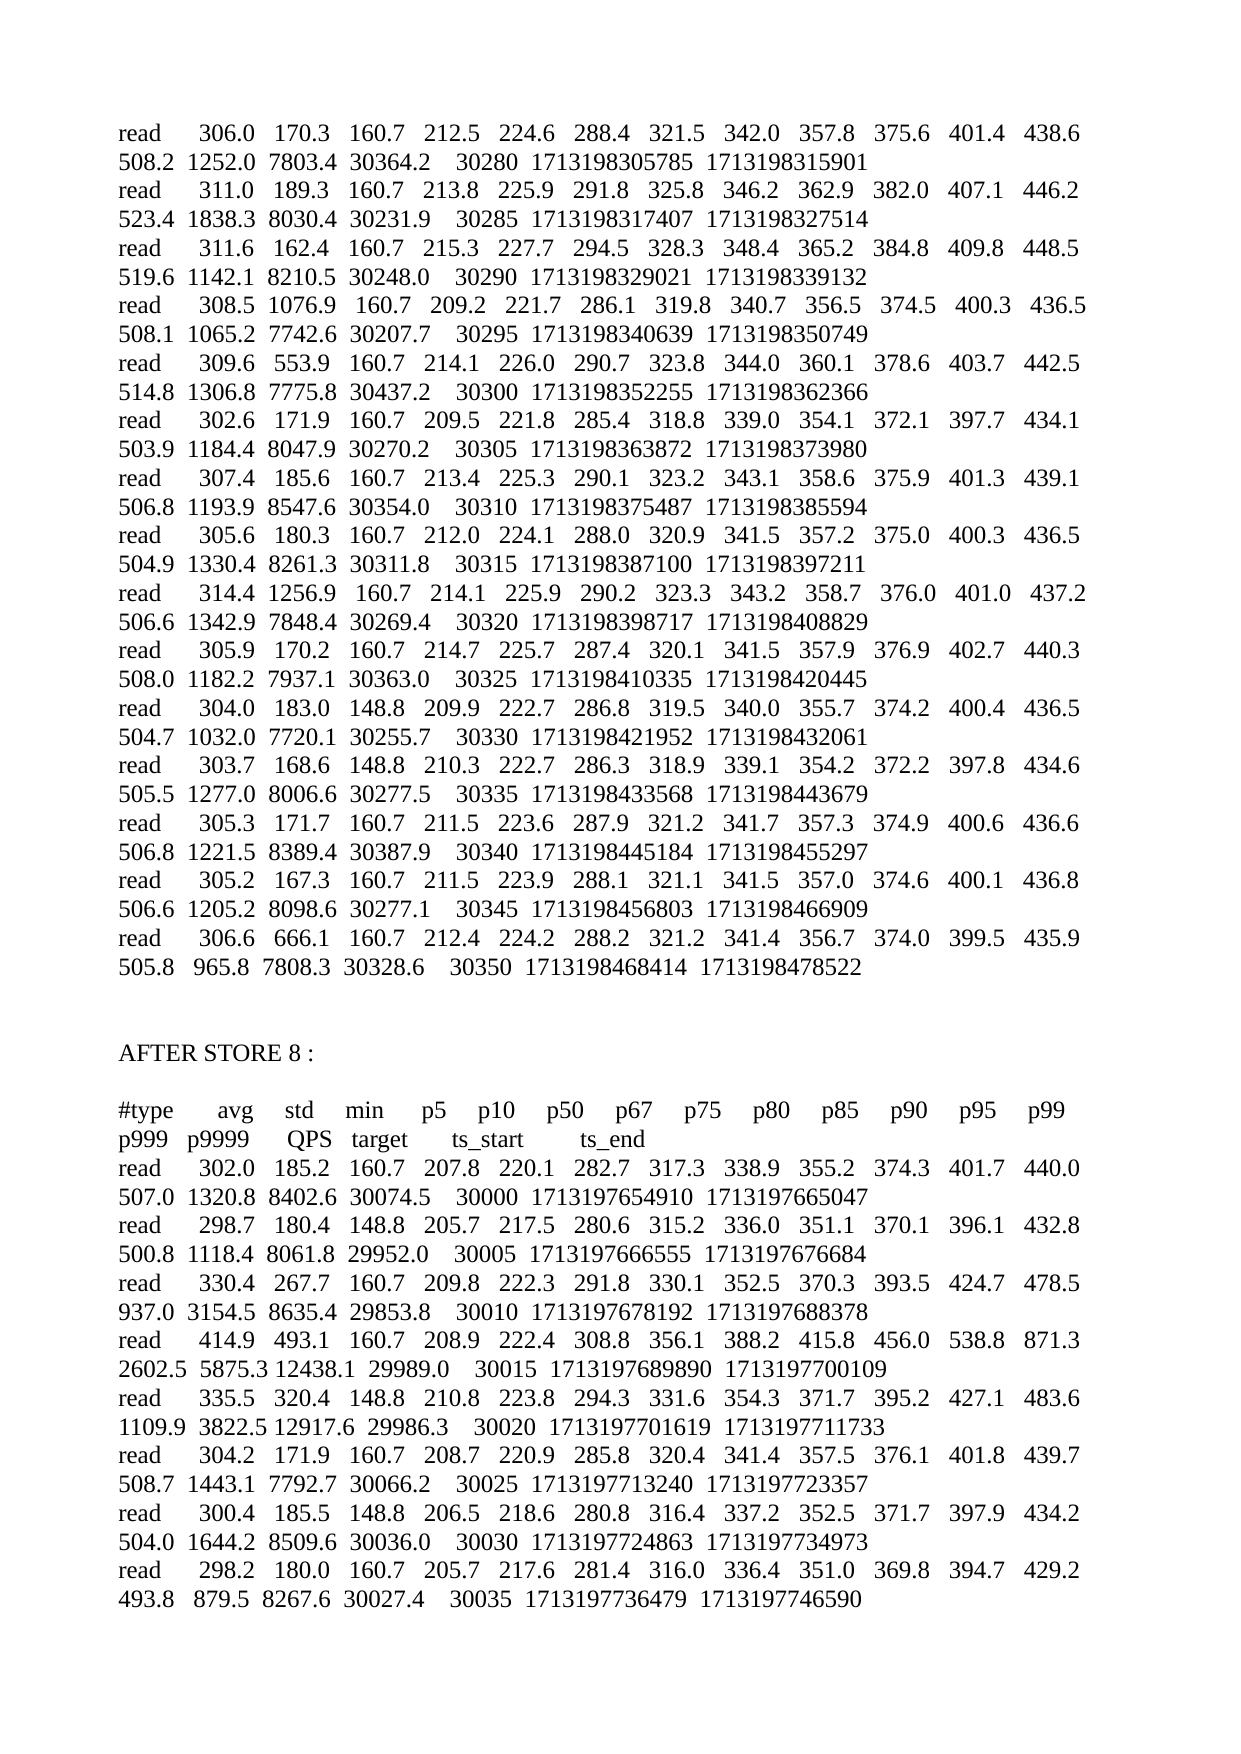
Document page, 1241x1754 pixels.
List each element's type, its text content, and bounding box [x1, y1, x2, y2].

text read 304.2 171.9 160.7 208.7 220.9 285.8 320.4 341.4 357.5 376.1 401.8 439.7 508.7 1443.1 7792.7 30066.2 30025 1713197713240 1713197723357 [118, 1441, 1122, 1498]
text read 330.4 267.7 160.7 209.8 222.3 291.8 330.1 352.5 370.3 393.5 424.7 478.5 937.0 3154.5 8635.4 29853.8 30010 1713197678192 1713197688378 [118, 1268, 1122, 1326]
text read 314.4 1256.9 160.7 214.1 225.9 290.2 323.3 343.2 358.7 376.0 401.0 437.2 506.6 1342.9 7848.4 30269.4 30320 1713198398717 1713198408829 [118, 578, 1122, 636]
text read 414.9 493.1 160.7 208.9 222.4 308.8 356.1 388.2 415.8 456.0 538.8 871.3 2602.5 5875.3 12438.1 29989.0 30015 1713197689890 1713197700109 [118, 1326, 1122, 1383]
text read 302.6 171.9 160.7 209.5 221.8 285.4 318.8 339.0 354.1 372.1 397.7 434.1 503.9 1184.4 8047.9 30270.2 30305 1713198363872 1713198373980 [118, 406, 1122, 463]
text read 305.9 170.2 160.7 214.7 225.7 287.4 320.1 341.5 357.9 376.9 402.7 440.3 508.0 1182.2 7937.1 30363.0 30325 1713198410335 1713198420445 [118, 636, 1122, 693]
text read 304.0 183.0 148.8 209.9 222.7 286.8 319.5 340.0 355.7 374.2 400.4 436.5 504.7 1032.0 7720.1 30255.7 30330 1713198421952 1713198432061 [118, 693, 1122, 751]
text read 298.2 180.0 160.7 205.7 217.6 281.4 316.0 336.4 351.0 369.8 394.7 429.2 493.8 879.5 8267.6 30027.4 30035 1713197736479 1713197746590 [118, 1556, 1122, 1613]
text read 302.0 185.2 160.7 207.8 220.1 282.7 317.3 338.9 355.2 374.3 401.7 440.0 507.0 1320.8 8402.6 30074.5 30000 1713197654910 1713197665047 [118, 1153, 1122, 1211]
text read 307.4 185.6 160.7 213.4 225.3 290.1 323.2 343.1 358.6 375.9 401.3 439.1 506.8 1193.9 8547.6 30354.0 30310 1713198375487 1713198385594 [118, 463, 1122, 521]
text read 306.0 170.3 160.7 212.5 224.6 288.4 321.5 342.0 357.8 375.6 401.4 438.6 508.2 1252.0 7803.4 30364.2 30280 1713198305785 1713198315901 [118, 118, 1122, 176]
text read 305.3 171.7 160.7 211.5 223.6 287.9 321.2 341.7 357.3 374.9 400.6 436.6 506.8 1221.5 8389.4 30387.9 30340 1713198445184 1713198455297 [118, 808, 1122, 866]
text read 300.4 185.5 148.8 206.5 218.6 280.8 316.4 337.2 352.5 371.7 397.9 434.2 504.0 1644.2 8509.6 30036.0 30030 1713197724863 1713197734973 [118, 1498, 1122, 1556]
text read 311.0 189.3 160.7 213.8 225.9 291.8 325.8 346.2 362.9 382.0 407.1 446.2 523.4 1838.3 8030.4 30231.9 30285 1713198317407 1713198327514 [118, 176, 1122, 233]
text read 308.5 1076.9 160.7 209.2 221.7 286.1 319.8 340.7 356.5 374.5 400.3 436.5 508.1 1065.2 7742.6 30207.7 30295 1713198340639 1713198350749 [118, 291, 1122, 348]
text AFTER STORE 8 : [118, 1038, 1122, 1067]
text read 311.6 162.4 160.7 215.3 227.7 294.5 328.3 348.4 365.2 384.8 409.8 448.5 519.6 1142.1 8210.5 30248.0 30290 1713198329021 1713198339132 [118, 233, 1122, 291]
text read 309.6 553.9 160.7 214.1 226.0 290.7 323.8 344.0 360.1 378.6 403.7 442.5 514.8 1306.8 7775.8 30437.2 30300 1713198352255 1713198362366 [118, 348, 1122, 406]
text read 298.7 180.4 148.8 205.7 217.5 280.6 315.2 336.0 351.1 370.1 396.1 432.8 500.8 1118.4 8061.8 29952.0 30005 1713197666555 1713197676684 [118, 1211, 1122, 1268]
text read 335.5 320.4 148.8 210.8 223.8 294.3 331.6 354.3 371.7 395.2 427.1 483.6 1109.9 3822.5 12917.6 29986.3 30020 1713197701619 1713197711733 [118, 1383, 1122, 1441]
text read 303.7 168.6 148.8 210.3 222.7 286.3 318.9 339.1 354.2 372.2 397.8 434.6 505.5 1277.0 8006.6 30277.5 30335 1713198433568 1713198443679 [118, 751, 1122, 808]
text read 305.6 180.3 160.7 212.0 224.1 288.0 320.9 341.5 357.2 375.0 400.3 436.5 504.9 1330.4 8261.3 30311.8 30315 1713198387100 1713198397211 [118, 521, 1122, 578]
text read 306.6 666.1 160.7 212.4 224.2 288.2 321.2 341.4 356.7 374.0 399.5 435.9 505.8 965.8 7808.3 30328.6 30350 1713198468414 1713198478522 [118, 923, 1122, 981]
text #type avg std min p5 p10 p50 p67 p75 p80 p85 p90 p95 p99 p999 p9999 QPS target ts_start ts_end [118, 1096, 1122, 1153]
text read 305.2 167.3 160.7 211.5 223.9 288.1 321.1 341.5 357.0 374.6 400.1 436.8 506.6 1205.2 8098.6 30277.1 30345 1713198456803 1713198466909 [118, 866, 1122, 923]
